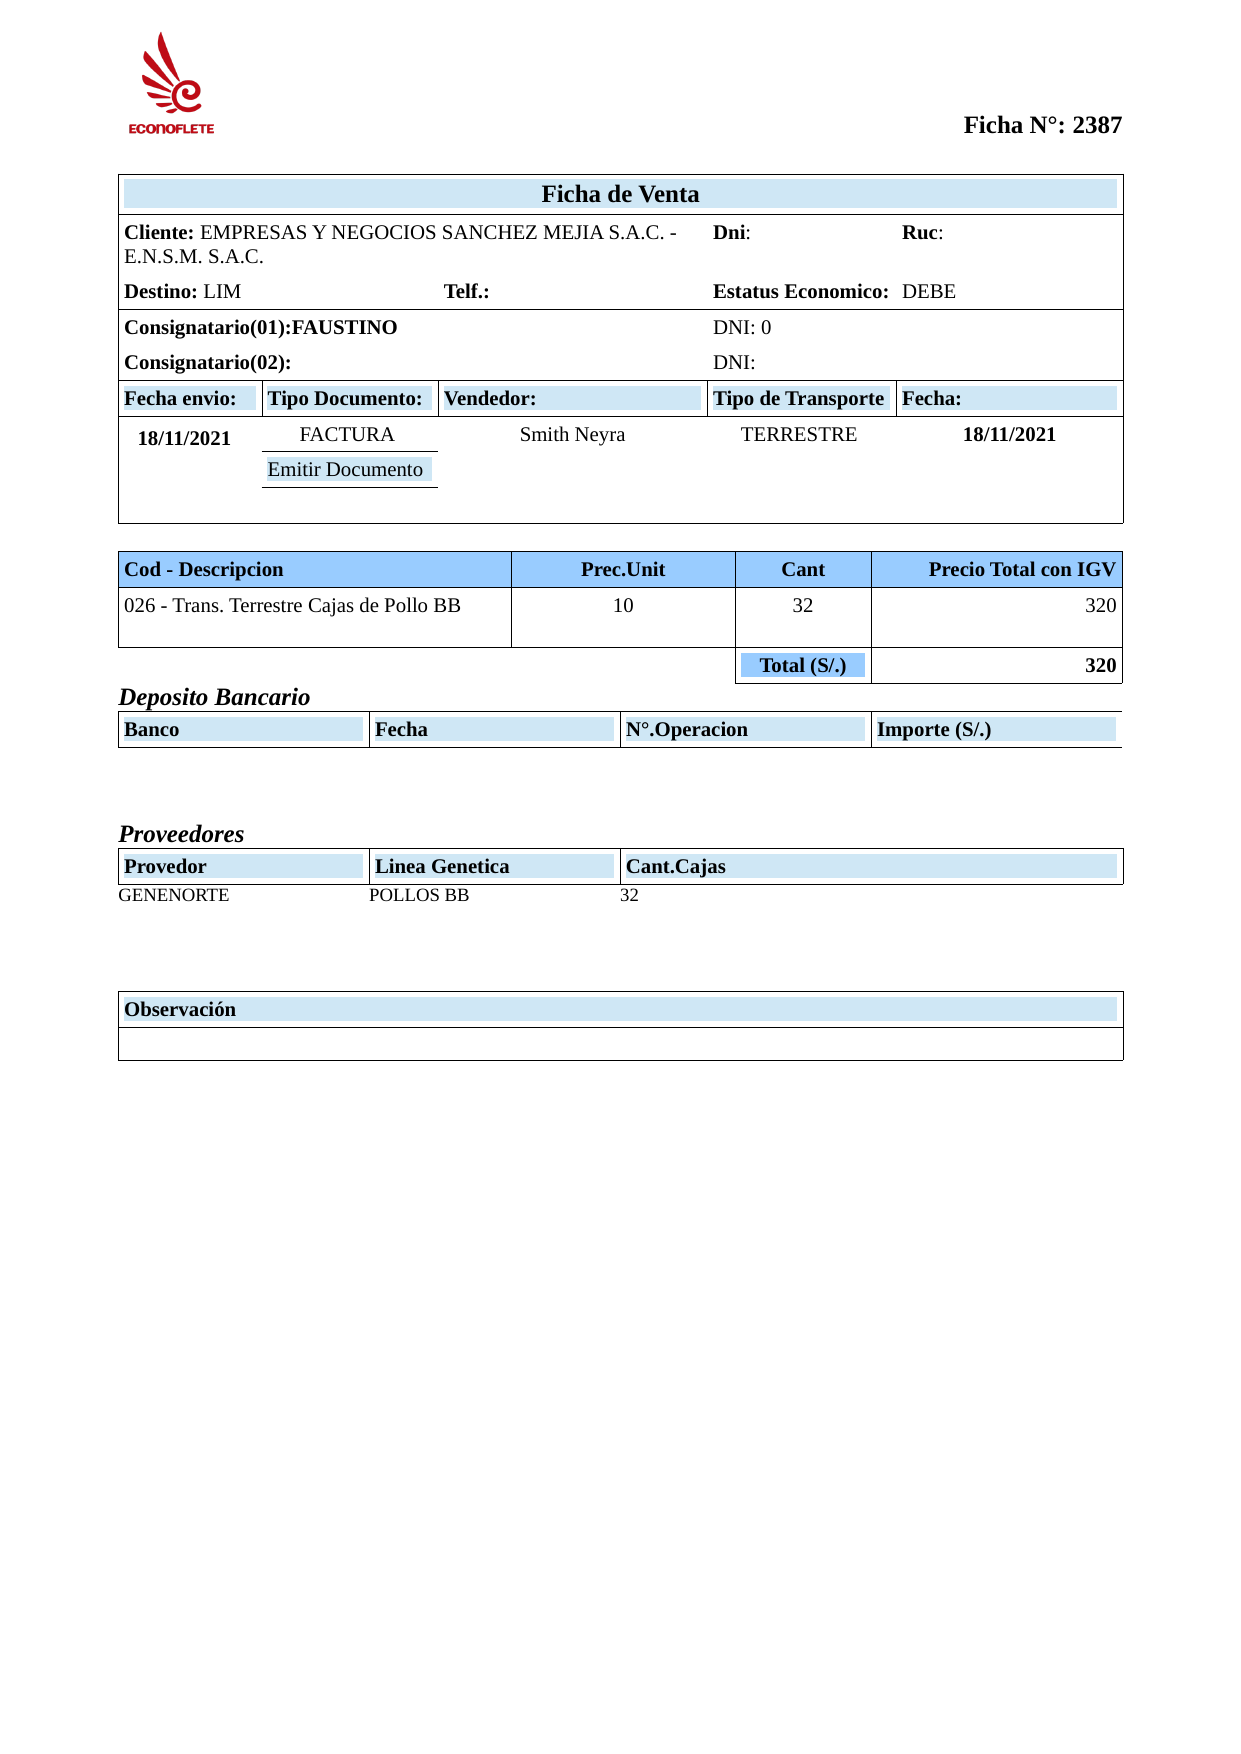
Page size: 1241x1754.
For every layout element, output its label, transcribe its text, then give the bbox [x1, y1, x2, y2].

table_header Cod - Descripcion [119, 552, 511, 587]
table_header Observación [119, 992, 1123, 1027]
table_header Banco [119, 712, 369, 747]
table_cell Vendedor: [439, 381, 707, 416]
table_cell Smith Neyra [438, 417, 707, 523]
table_cell Telf.: [438, 274, 707, 309]
table_cell Fecha: [897, 381, 1123, 416]
table_cell Dni: [707, 215, 896, 273]
table_cell Cliente: EMPRESAS Y NEGOCIOS SANCHEZ MEJIA S.A.C. - E.N.S.M. S.A.C. [119, 215, 707, 273]
table_cell [119, 1028, 1123, 1060]
table_header Cant.Cajas [621, 849, 1123, 883]
text Deposito Bancario [118, 682, 1122, 711]
table_cell [620, 927, 1123, 948]
table_cell DNI: 0 [707, 310, 1123, 344]
table_cell 18/11/2021 [896, 417, 1123, 523]
table_cell 32 [620, 885, 1123, 905]
table_cell [369, 795, 620, 819]
table_cell [369, 905, 620, 927]
table_cell 320 [872, 588, 1122, 647]
table_cell Total (S/.) [736, 648, 871, 682]
table_cell 320 [872, 648, 1122, 682]
table_header Precio Total con IGV [872, 552, 1122, 587]
table_cell Consignatario(01):FAUSTINO [119, 310, 707, 344]
table_cell Estatus Economico: [707, 274, 896, 309]
table_cell Fecha envio: [119, 381, 262, 416]
table_header Prec.Unit [512, 552, 735, 587]
table_cell [620, 905, 1123, 927]
table_cell [118, 648, 511, 682]
table_cell 32 [736, 588, 871, 647]
table_cell [871, 795, 1122, 819]
text Proveedores [118, 819, 1122, 848]
table_cell Emitir Documento [262, 452, 438, 487]
table_header N°.Operacion [621, 712, 871, 747]
table_cell FACTURA [262, 417, 438, 451]
table_cell [620, 795, 871, 819]
table_cell Ruc: [896, 215, 1123, 273]
table_cell [118, 748, 369, 771]
table_header Fecha [370, 712, 620, 747]
table_cell [118, 771, 369, 795]
table_cell [620, 748, 871, 771]
table_cell [871, 748, 1122, 771]
table_cell [369, 748, 620, 771]
table_cell DNI: [707, 345, 1123, 380]
table_header Cant [736, 552, 871, 587]
table_header Linea Genetica [370, 849, 620, 883]
table_header Ficha de Venta [119, 175, 1123, 214]
table_header Importe (S/.) [872, 712, 1122, 747]
table_cell [511, 648, 735, 682]
table_cell 18/11/2021 [119, 417, 262, 523]
table_cell [118, 905, 369, 927]
picture [118, 31, 225, 134]
table_cell [118, 948, 369, 970]
table_cell [118, 795, 369, 819]
table_cell [369, 927, 620, 948]
table_cell [369, 771, 620, 795]
table_cell POLLOS BB [369, 885, 620, 905]
table_cell Consignatario(02): [119, 345, 707, 380]
table_cell [118, 970, 369, 991]
table_cell TERRESTRE [707, 417, 896, 523]
table_cell [369, 970, 620, 991]
table_cell [262, 488, 438, 523]
table_cell Tipo de Transporte [708, 381, 896, 416]
table_cell [369, 948, 620, 970]
table_cell [620, 771, 871, 795]
table_cell GENENORTE [118, 885, 369, 905]
table_cell Destino: LIM [119, 274, 438, 309]
table_cell [620, 948, 1123, 970]
table_cell [871, 771, 1122, 795]
table_cell 026 - Trans. Terrestre Cajas de Pollo BB [119, 588, 511, 647]
table_header Provedor [119, 849, 369, 883]
table_cell DEBE [896, 274, 1123, 309]
table_cell Tipo Documento: [263, 381, 438, 416]
table_cell 10 [512, 588, 735, 647]
table_cell [118, 927, 369, 948]
table_cell [620, 970, 1123, 991]
